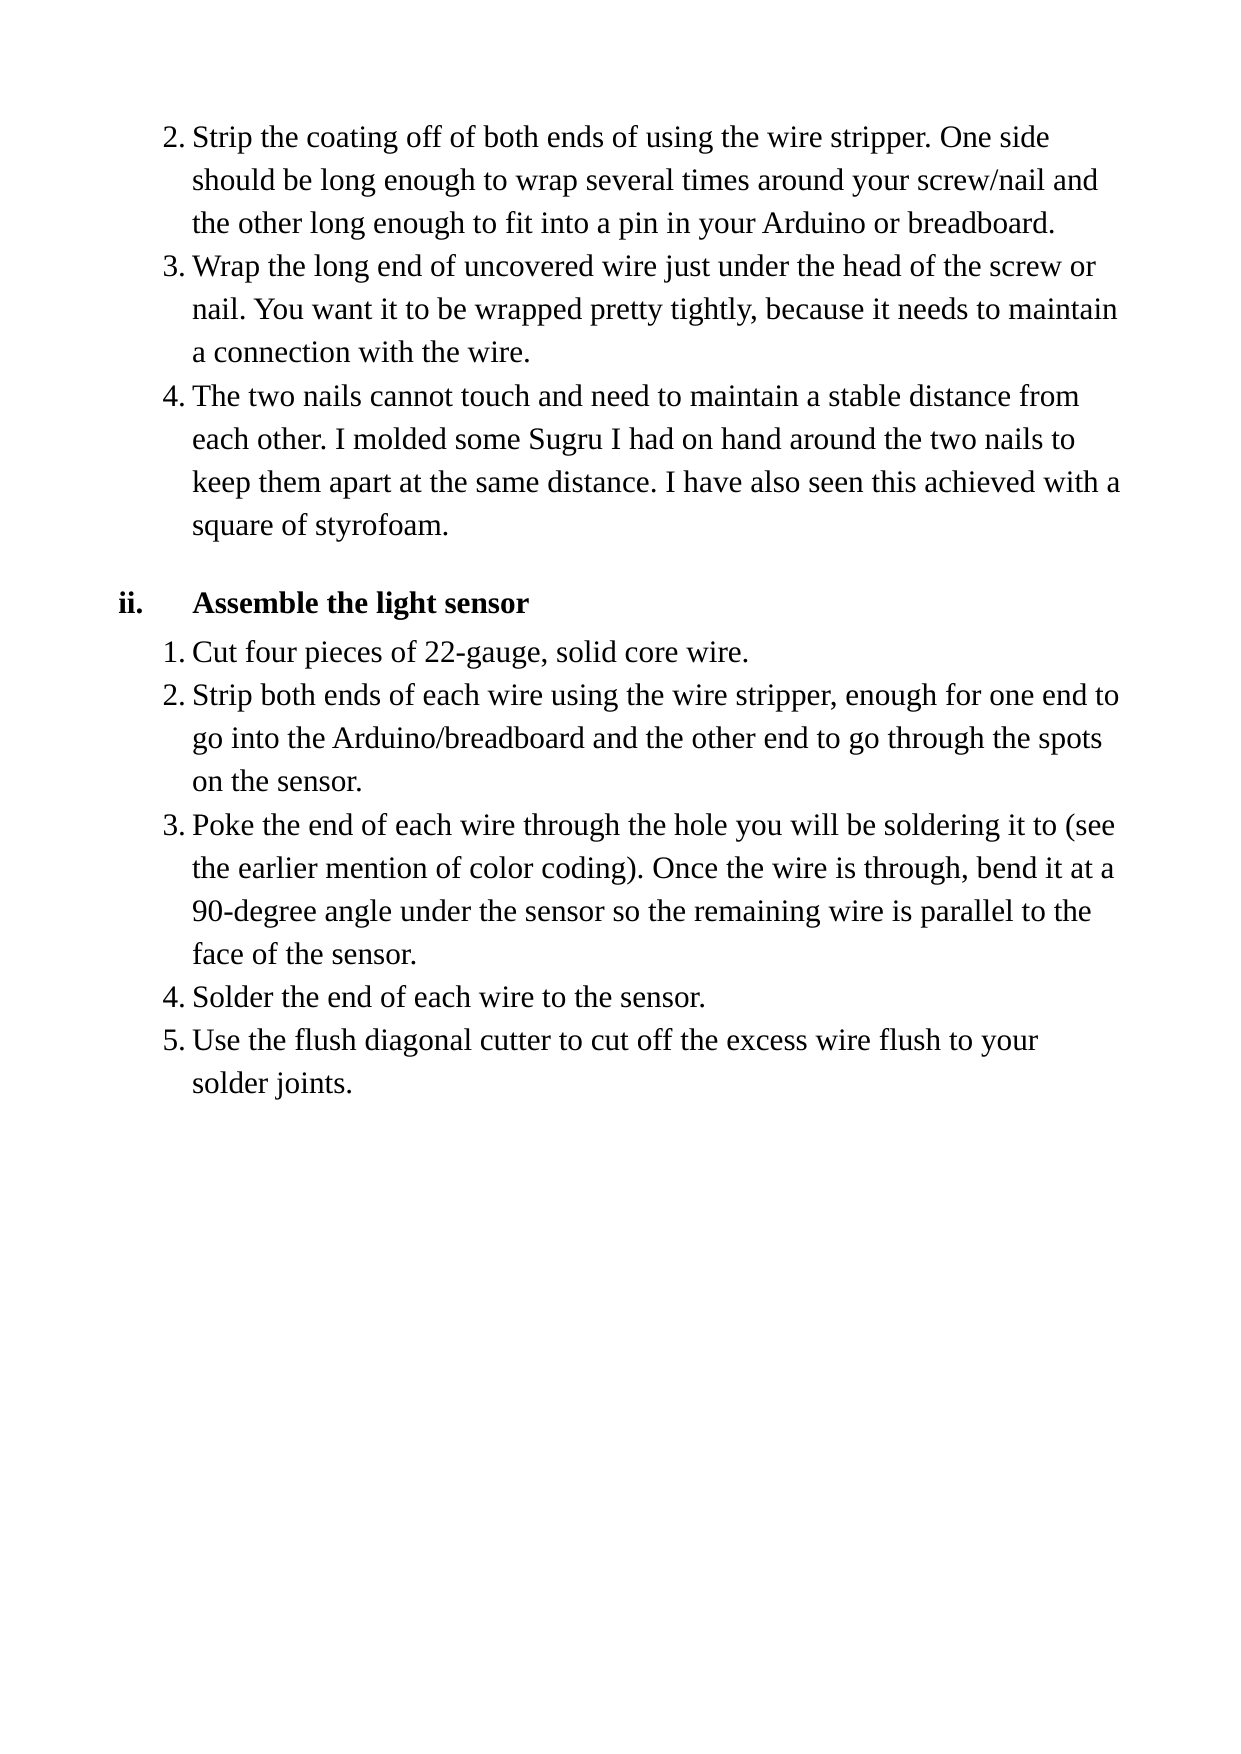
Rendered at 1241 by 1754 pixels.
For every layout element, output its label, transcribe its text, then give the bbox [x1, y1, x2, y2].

list Cut four pieces of 22-gauge, solid core wire. [162, 633, 1122, 669]
list Solder the end of each wire to the sensor. [162, 978, 1122, 1014]
list Strip both ends of each wire using the wire stripper, enough for one end to go into the Arduino/breadboard and the other end to go through the spots on the sensor. [162, 676, 1122, 798]
list Use the flush diagonal cutter to cut off the excess wire flush to your solder joints. [162, 1021, 1122, 1100]
subtitle ii. Assemble the light sensor [118, 585, 1122, 621]
list The two nails cannot touch and need to maintain a stable distance from each other. I molded some Sugru I had on hand around the two nails to keep them apart at the same distance. I have also seen this achieved with a square of styrofoam. [162, 377, 1122, 542]
list Wrap the long end of uncovered wire just under the head of the screw or nail. You want it to be wrapped pretty tightly, because it needs to maintain a connection with the wire. [162, 247, 1122, 370]
list Strip the coating off of both ends of using the wire stripper. One side should be long enough to wrap several times around your screw/nail and the other long enough to fit into a pin in your Arduino or breadboard. [162, 118, 1122, 240]
list Poke the end of each wire through the hole you will be soldering it to (see the earlier mention of color coding). Once the wire is through, bend it at a 90-degree angle under the sensor so the remaining wire is parallel to the face of the sensor. [162, 806, 1122, 971]
